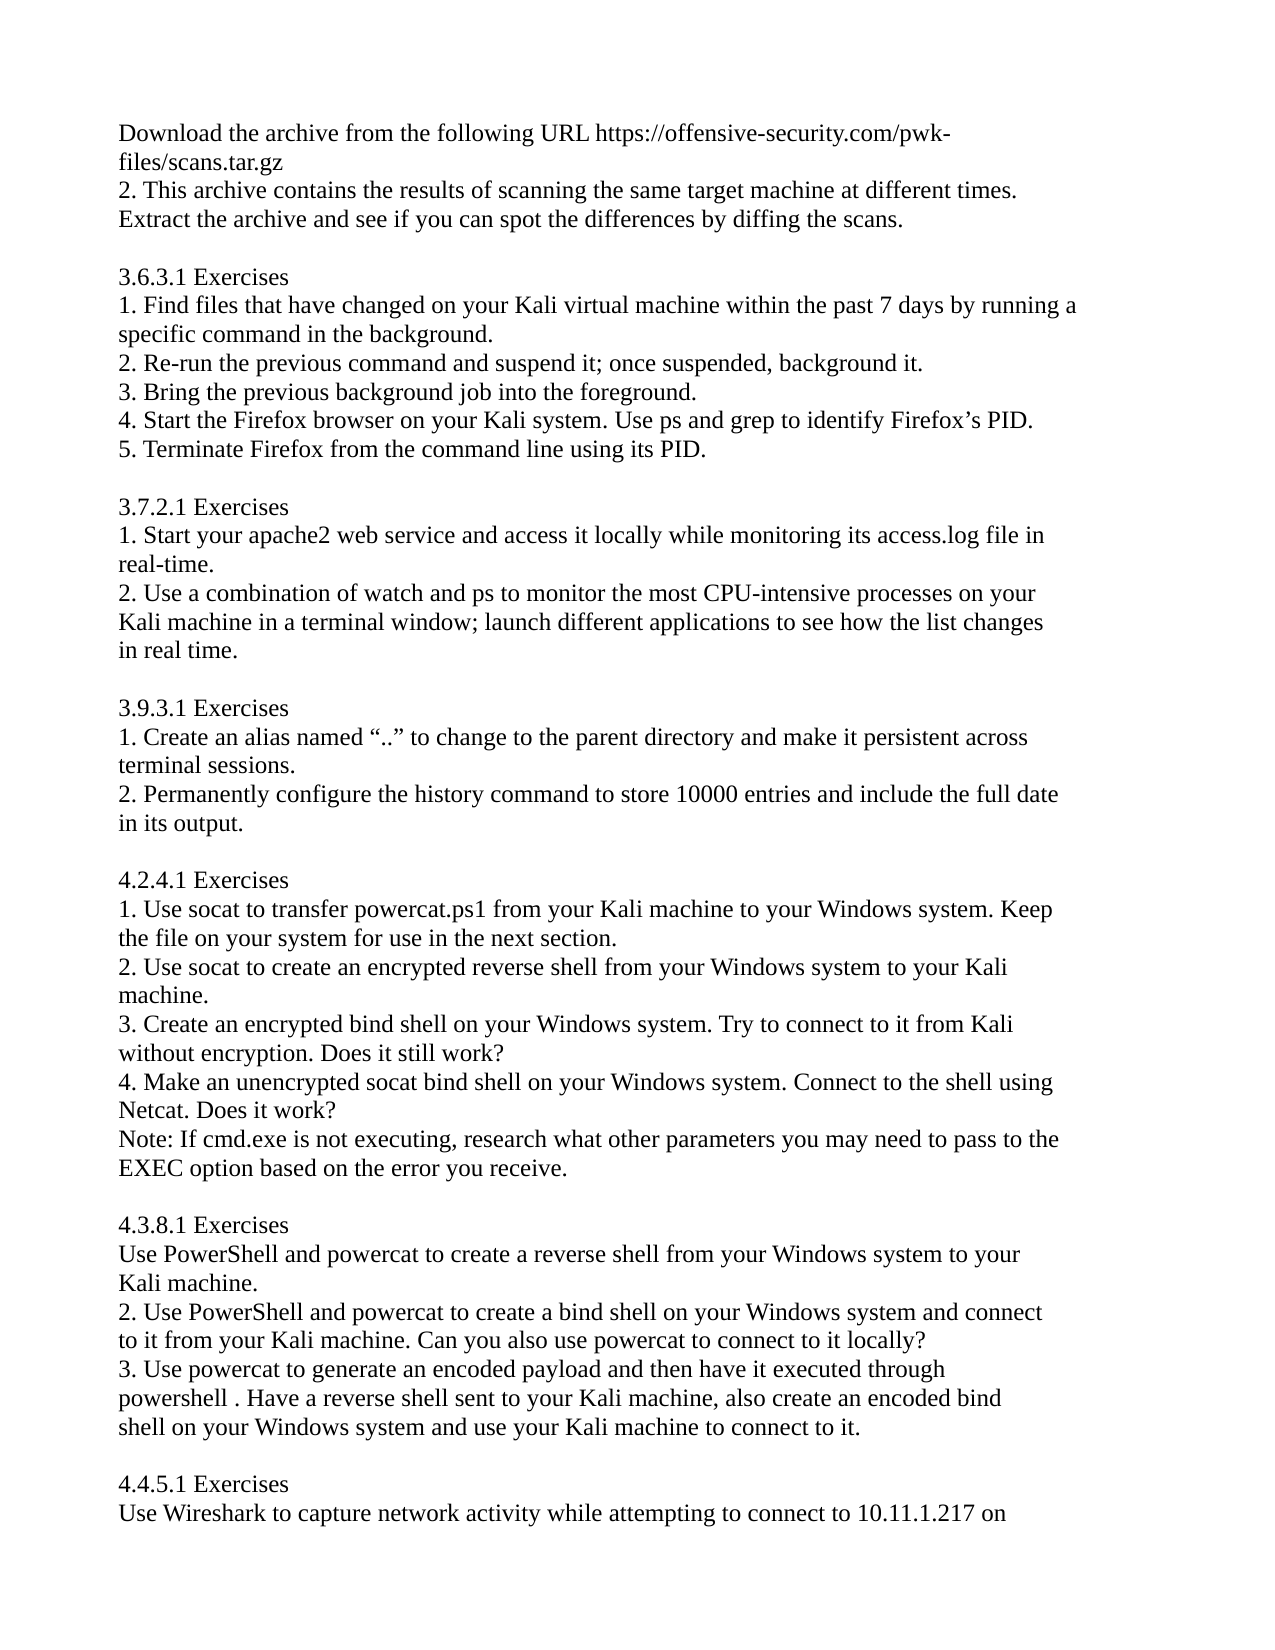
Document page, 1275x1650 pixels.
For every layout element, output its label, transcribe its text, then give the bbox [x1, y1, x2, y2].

text 4.4.5.1 Exercises [118, 1469, 1157, 1498]
text 3. Create an encrypted bind shell on your Windows system. Try to connect to it from Kali [118, 1009, 1157, 1038]
text 1. Use socat to transfer powercat.ps1 from your Kali machine to your Windows system. Keep [118, 894, 1157, 923]
text 5. Terminate Firefox from the command line using its PID. [118, 434, 1157, 463]
text 1. Create an alias named “..” to change to the parent directory and make it persistent across [118, 722, 1157, 751]
text 4.3.8.1 Exercises [118, 1211, 1157, 1239]
text 2. Permanently configure the history command to store 10000 entries and include the full date [118, 779, 1157, 808]
text 2. Use socat to create an encrypted reverse shell from your Windows system to your Kali [118, 952, 1157, 981]
text 4. Start the Firefox browser on your Kali system. Use ps and grep to identify Firefox’s PID. [118, 406, 1157, 434]
text 2. Re-run the previous command and suspend it; once suspended, background it. [118, 348, 1157, 377]
text specific command in the background. [118, 319, 1157, 348]
text the file on your system for use in the next section. [118, 923, 1157, 952]
text 4. Make an unencrypted socat bind shell on your Windows system. Connect to the shell using [118, 1067, 1157, 1096]
text 2. Use PowerShell and powercat to create a bind shell on your Windows system and connect [118, 1297, 1157, 1326]
text 1. Start your apache2 web service and access it locally while monitoring its access.log file in [118, 521, 1157, 549]
text 3.6.3.1 Exercises [118, 262, 1157, 291]
text in real time. [118, 636, 1157, 664]
text 1. Find files that have changed on your Kali virtual machine within the past 7 days by running a [118, 291, 1157, 319]
text 2. Use a combination of watch and ps to monitor the most CPU-intensive processes on your [118, 578, 1157, 607]
text Note: If cmd.exe is not executing, research what other parameters you may need to pass to the [118, 1124, 1157, 1153]
text Download the archive from the following URL https://offensive-security.com/pwk- [118, 118, 1157, 147]
text EXEC option based on the error you receive. [118, 1153, 1157, 1182]
text shell on your Windows system and use your Kali machine to connect to it. [118, 1412, 1157, 1441]
text in its output. [118, 808, 1157, 837]
text 3.9.3.1 Exercises [118, 693, 1157, 722]
text 4.2.4.1 Exercises [118, 866, 1157, 894]
text 3.7.2.1 Exercises [118, 492, 1157, 521]
text powershell . Have a reverse shell sent to your Kali machine, also create an encoded bind [118, 1383, 1157, 1412]
text Netcat. Does it work? [118, 1096, 1157, 1124]
text Kali machine. [118, 1268, 1157, 1297]
text without encryption. Does it still work? [118, 1038, 1157, 1067]
text 2. This archive contains the results of scanning the same target machine at different times. [118, 176, 1157, 204]
text 3. Bring the previous background job into the foreground. [118, 377, 1157, 406]
text Kali machine in a terminal window; launch different applications to see how the list changes [118, 607, 1157, 636]
text Use PowerShell and powercat to create a reverse shell from your Windows system to your [118, 1239, 1157, 1268]
text Extract the archive and see if you can spot the differences by diffing the scans. [118, 204, 1157, 233]
text terminal sessions. [118, 751, 1157, 779]
text Use Wireshark to capture network activity while attempting to connect to 10.11.1.217 on [118, 1498, 1157, 1527]
text machine. [118, 981, 1157, 1009]
text files/scans.tar.gz [118, 147, 1157, 176]
text 3. Use powercat to generate an encoded payload and then have it executed through [118, 1354, 1157, 1383]
text real-time. [118, 549, 1157, 578]
text to it from your Kali machine. Can you also use powercat to connect to it locally? [118, 1326, 1157, 1354]
